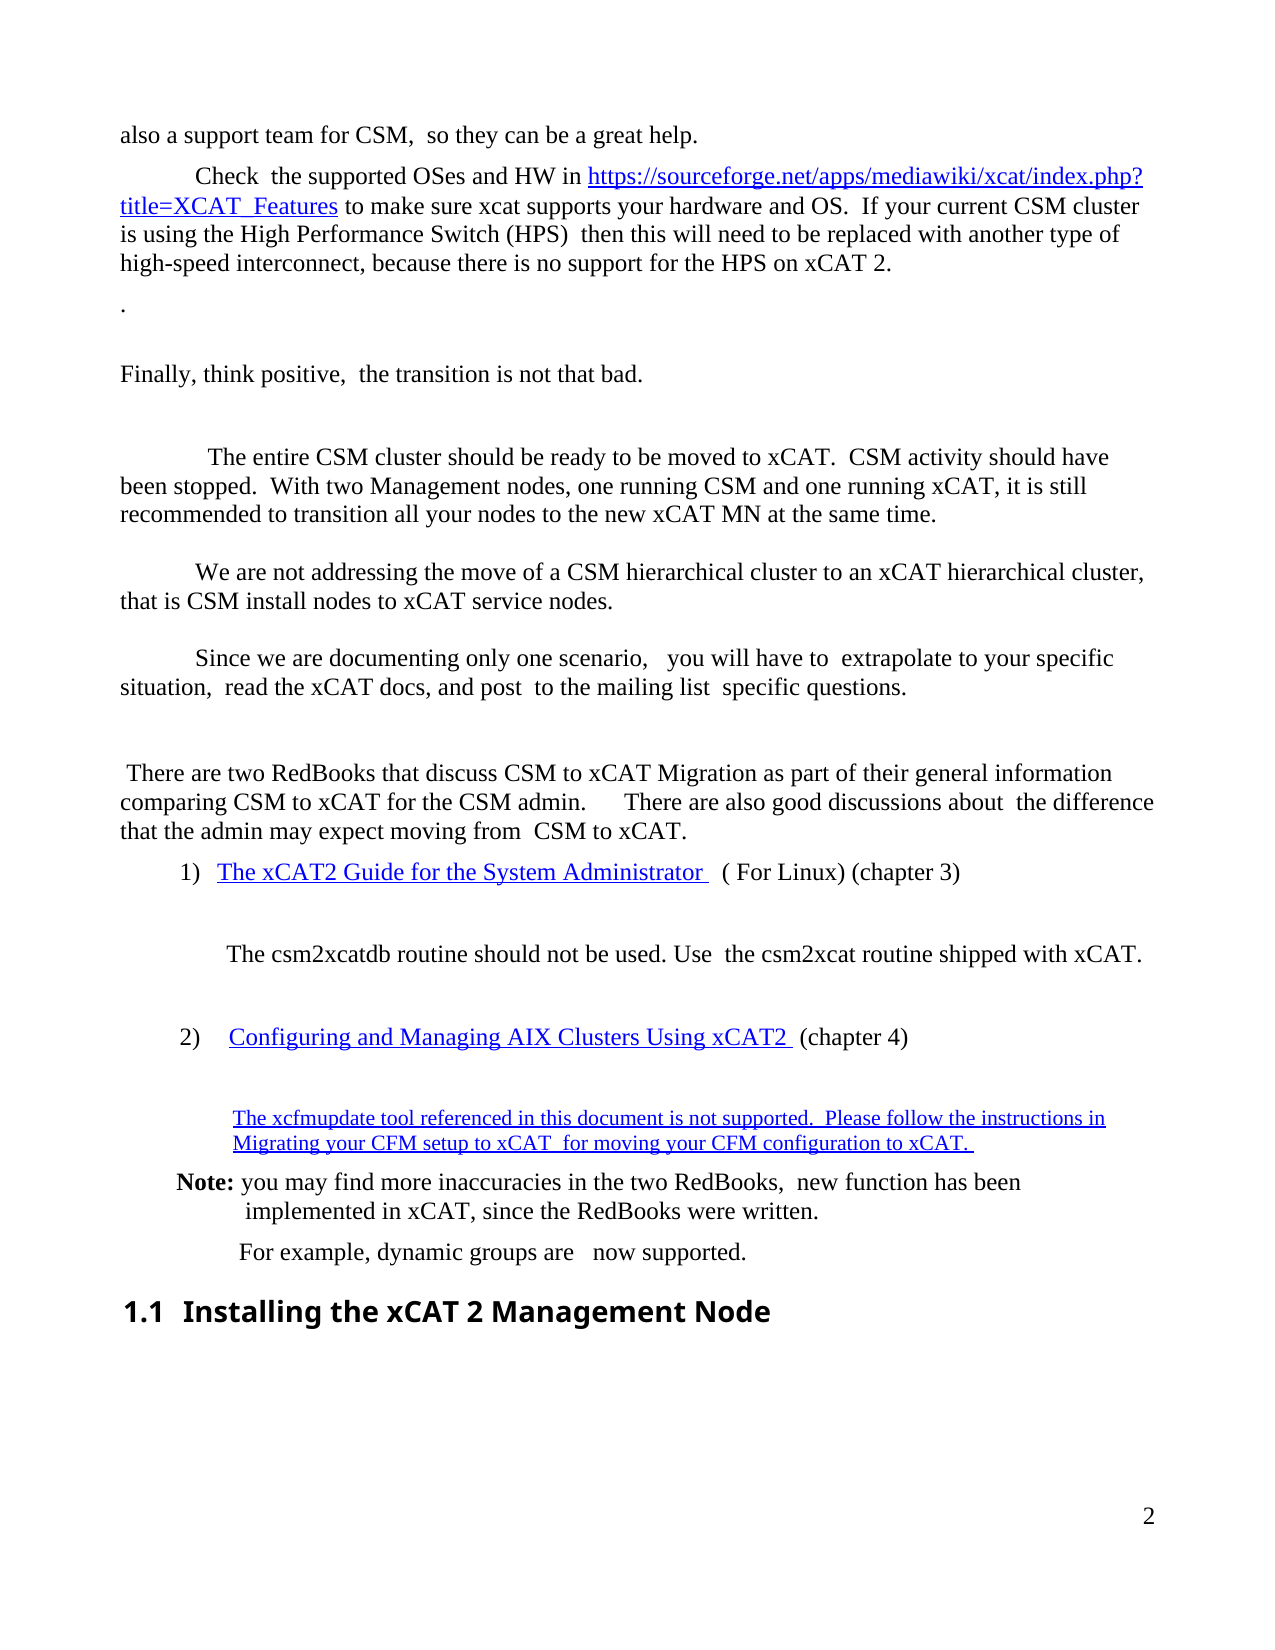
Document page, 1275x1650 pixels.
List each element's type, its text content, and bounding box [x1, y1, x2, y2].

text Check the supported OSes and HW in https://sourceforge.net/apps/mediawiki/xcat/index.php?title=XCAT_Features to make sure xcat supports your hardware and OS. If your current CSM cluster is using the High Performance Switch (HPS) then this will need to be replaced with another type of high-speed interconnect, because there is no support for the HPS on xCAT 2. [120, 161, 1155, 277]
list The xcfmupdate tool referenced in this document is not supported. Please follow the instructions in Migrating your CFM setup to xCAT for moving your CFM configuration to xCAT. [195, 1104, 1155, 1155]
text . [120, 289, 1155, 318]
text For example, dynamic groups are now supported. [120, 1237, 1155, 1266]
list The xCAT2 Guide for the System Administrator ( For Linux) (chapter 3) [157, 857, 1155, 886]
text Finally, think positive, the transition is not that bad. [120, 359, 1155, 388]
text The entire CSM cluster should be ready to be moved to xCAT. CSM activity should have been stopped. With two Management nodes, one running CSM and one running xCAT, it is still recommended to transition all your nodes to the new xCAT MN at the same time. [120, 442, 1155, 528]
text There are two RedBooks that discuss CSM to xCAT Migration as part of their general information comparing CSM to xCAT for the CSM admin. There are also good discussions about the difference that the admin may expect moving from CSM to xCAT. [120, 758, 1155, 844]
subtitle Installing the xCAT 2 Management Node [123, 1291, 1155, 1331]
list The csm2xcatdb routine should not be used. Use the csm2xcat routine shipped with xCAT. [157, 939, 1155, 968]
text Since we are documenting only one scenario, you will have to extrapolate to your specific situation, read the xCAT docs, and post to the mailing list specific questions. [120, 643, 1155, 701]
text We are not addressing the move of a CSM hierarchical cluster to an xCAT hierarchical cluster, that is CSM install nodes to xCAT service nodes. [120, 557, 1155, 614]
list Configuring and Managing AIX Clusters Using xCAT2 (chapter 4) [157, 1022, 1155, 1051]
text Note: you may find more inaccuracies in the two RedBooks, new function has been implemented in xCAT, since the RedBooks were written. [120, 1167, 1155, 1225]
text also a support team for CSM, so they can be a great help. [120, 120, 1155, 149]
